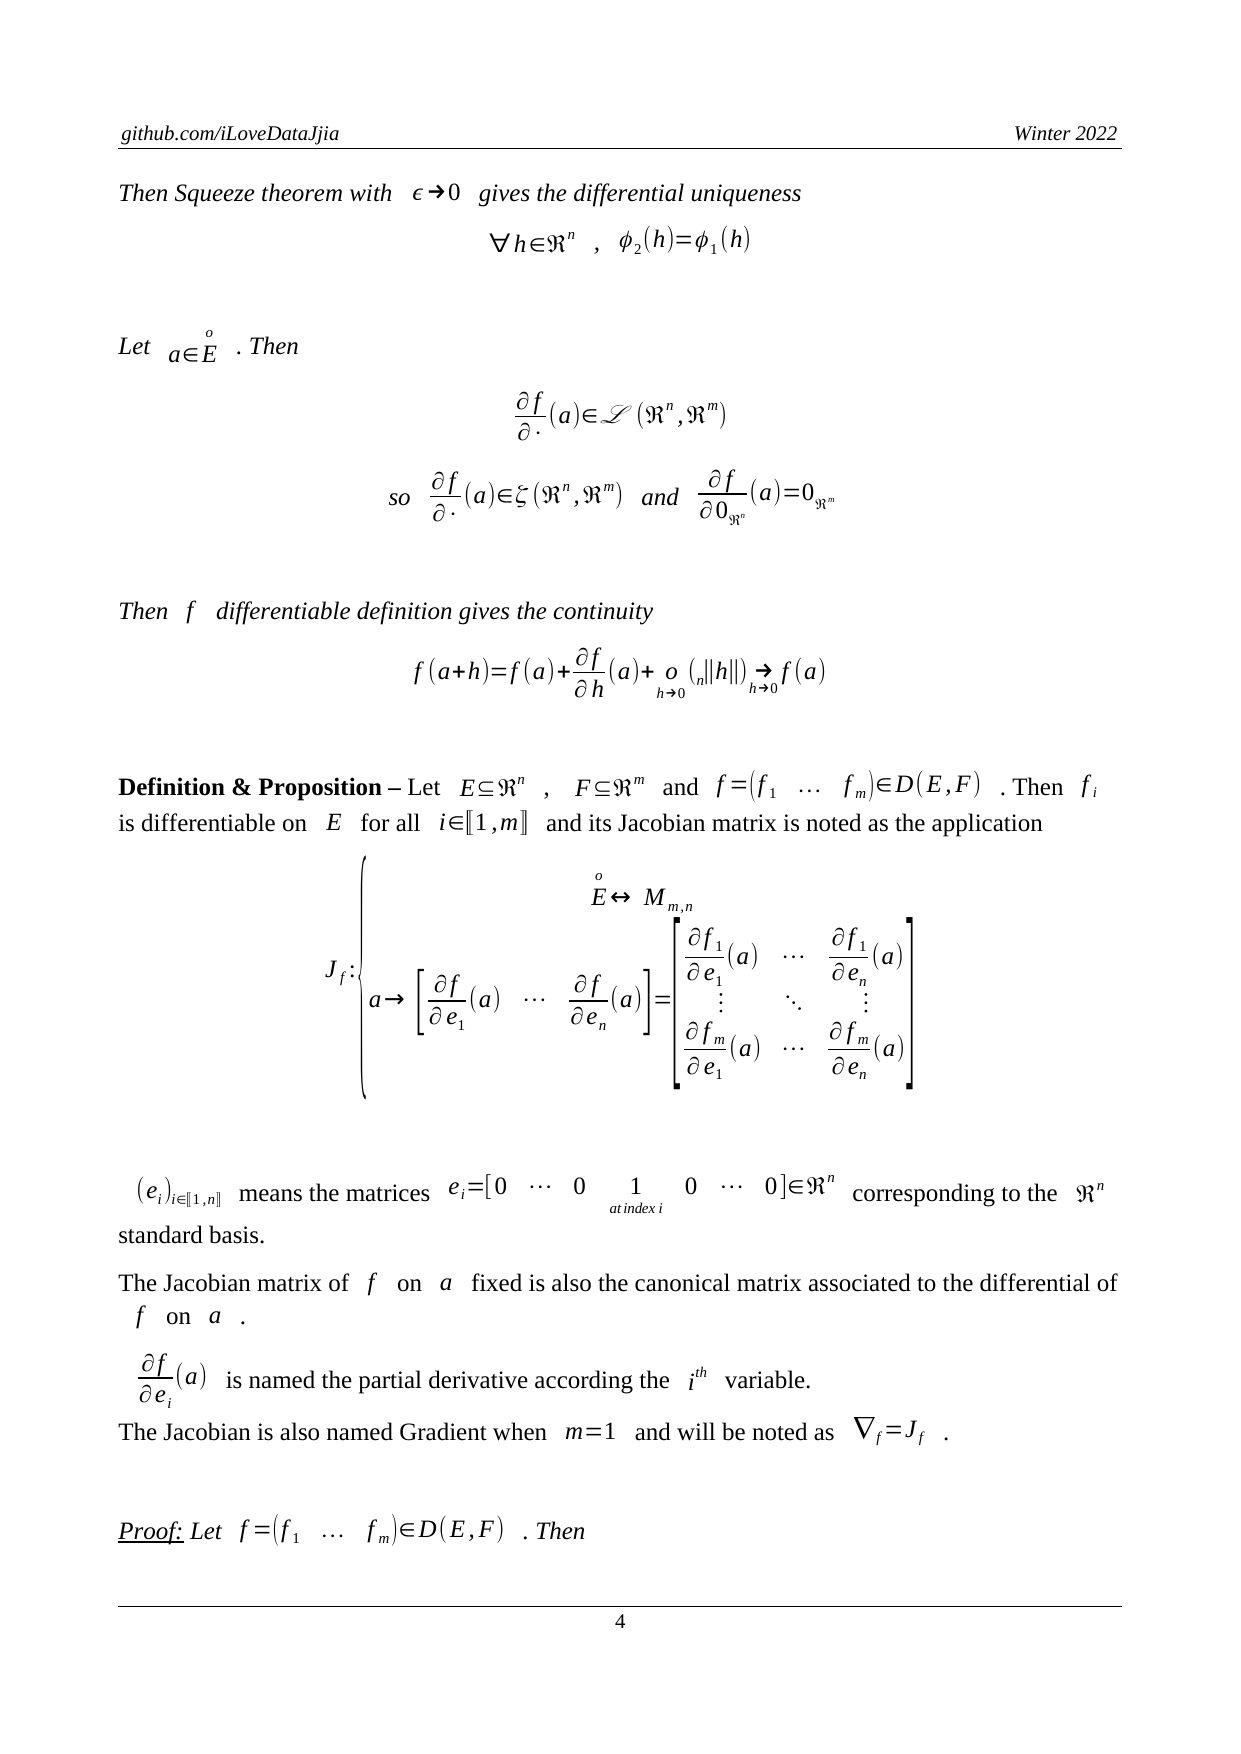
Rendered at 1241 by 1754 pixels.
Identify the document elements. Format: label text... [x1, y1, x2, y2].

text The Jacobian matrix ofonfixed is also the canonical matrix associated to the differential ofon. [118, 1268, 1122, 1329]
text Let. Then [118, 324, 1122, 368]
text soand [118, 464, 1122, 529]
text is named the partial derivative according thevariable. The Jacobian is also named Gradient whenand will be noted as. [118, 1348, 1122, 1447]
text means the matricescorresponding to the standard basis. [118, 1168, 1122, 1249]
text , [118, 225, 1122, 257]
text Then Squeeze theorem withgives the differential uniqueness [118, 178, 1122, 207]
text Proof: Let. Then [118, 1513, 1122, 1548]
text Definition & Proposition – Let, and. Thenis differentiable onfor alland its Jacobian matrix is noted as the application [118, 769, 1122, 837]
text Thendifferentiable definition gives the continuity [118, 596, 1122, 624]
